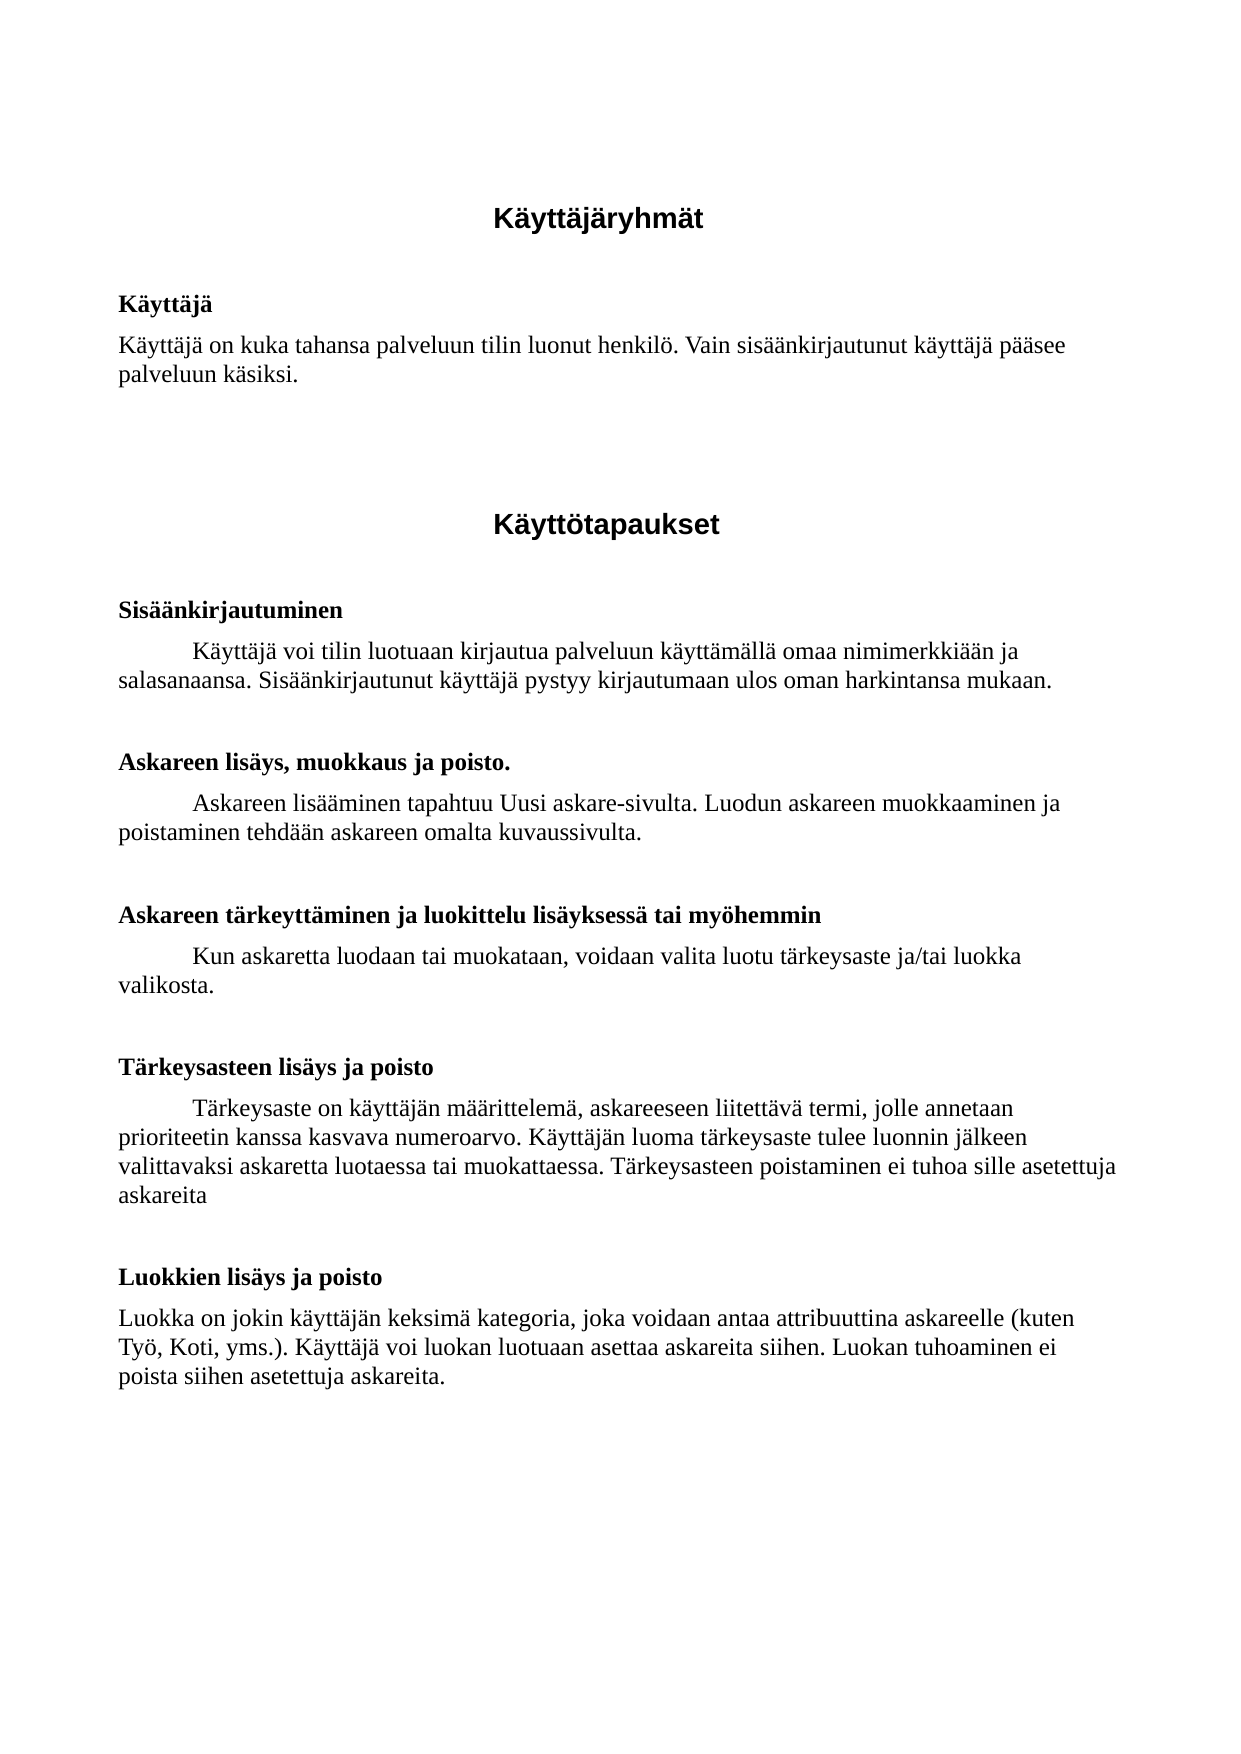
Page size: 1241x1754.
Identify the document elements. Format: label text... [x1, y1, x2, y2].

text Käyttäjä [118, 289, 1122, 317]
subtitle Käyttäjäryhmät [493, 201, 1122, 235]
text Askareen tärkeyttäminen ja luokittelu lisäyksessä tai myöhemmin [118, 900, 1122, 928]
text Kun askaretta luodaan tai muokataan, voidaan valita luotu tärkeysaste ja/tai luokka valikosta. [118, 941, 1122, 998]
text Tärkeysasteen lisäys ja poisto [118, 1052, 1122, 1081]
text Luokkien lisäys ja poisto [118, 1262, 1122, 1291]
text Luokka on jokin käyttäjän keksimä kategoria, joka voidaan antaa attribuuttina askareelle (kuten Työ, Koti, yms.). Käyttäjä voi luokan luotuaan asettaa askareita siihen. Luokan tuhoaminen ei poista siihen asetettuja askareita. [118, 1303, 1122, 1390]
text Käyttäjä on kuka tahansa palveluun tilin luonut henkilö. Vain sisäänkirjautunut käyttäjä pääsee palveluun käsiksi. [118, 330, 1122, 387]
text Tärkeysaste on käyttäjän määrittelemä, askareeseen liitettävä termi, jolle annetaan prioriteetin kanssa kasvava numeroarvo. Käyttäjän luoma tärkeysaste tulee luonnin jälkeen valittavaksi askaretta luotaessa tai muokattaessa. Tärkeysasteen poistaminen ei tuhoa sille asetettuja askareita [118, 1093, 1122, 1208]
text Askareen lisäys, muokkaus ja poisto. [118, 747, 1122, 776]
text Askareen lisääminen tapahtuu Uusi askare-sivulta. Luodun askareen muokkaaminen ja poistaminen tehdään askareen omalta kuvaussivulta. [118, 788, 1122, 846]
subtitle Käyttötapaukset [493, 507, 1122, 541]
text Käyttäjä voi tilin luotuaan kirjautua palveluun käyttämällä omaa nimimerkkiään ja salasanaansa. Sisäänkirjautunut käyttäjä pystyy kirjautumaan ulos oman harkintansa mukaan. [118, 636, 1122, 693]
text Sisäänkirjautuminen [118, 595, 1122, 623]
